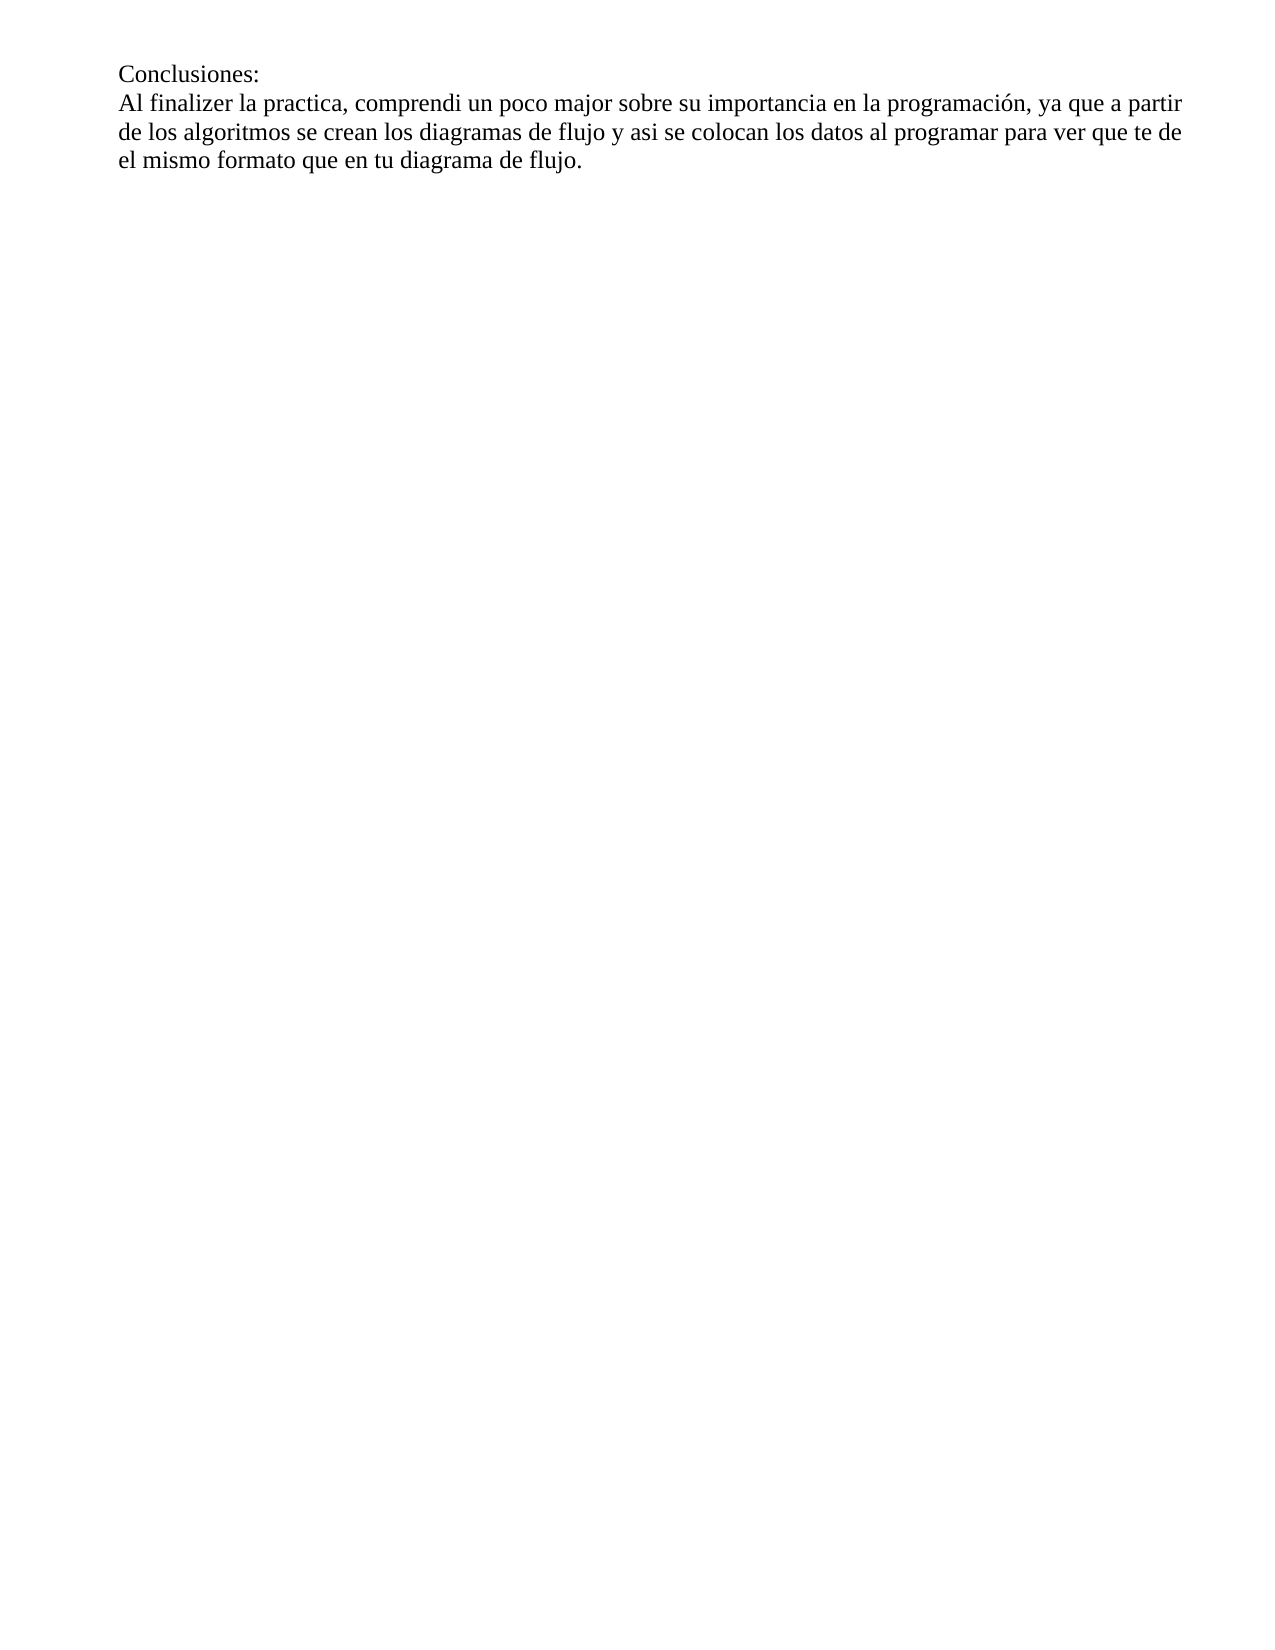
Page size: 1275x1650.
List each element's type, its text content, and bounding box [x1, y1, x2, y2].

text Al finalizer la practica, comprendi un poco major sobre su importancia en la programación, ya que a partir de los algoritmos se crean los diagramas de flujo y asi se colocan los datos al programar para ver que te de el mismo formato que en tu diagrama de flujo. [118, 88, 1205, 174]
text Conclusiones: [118, 59, 1205, 88]
